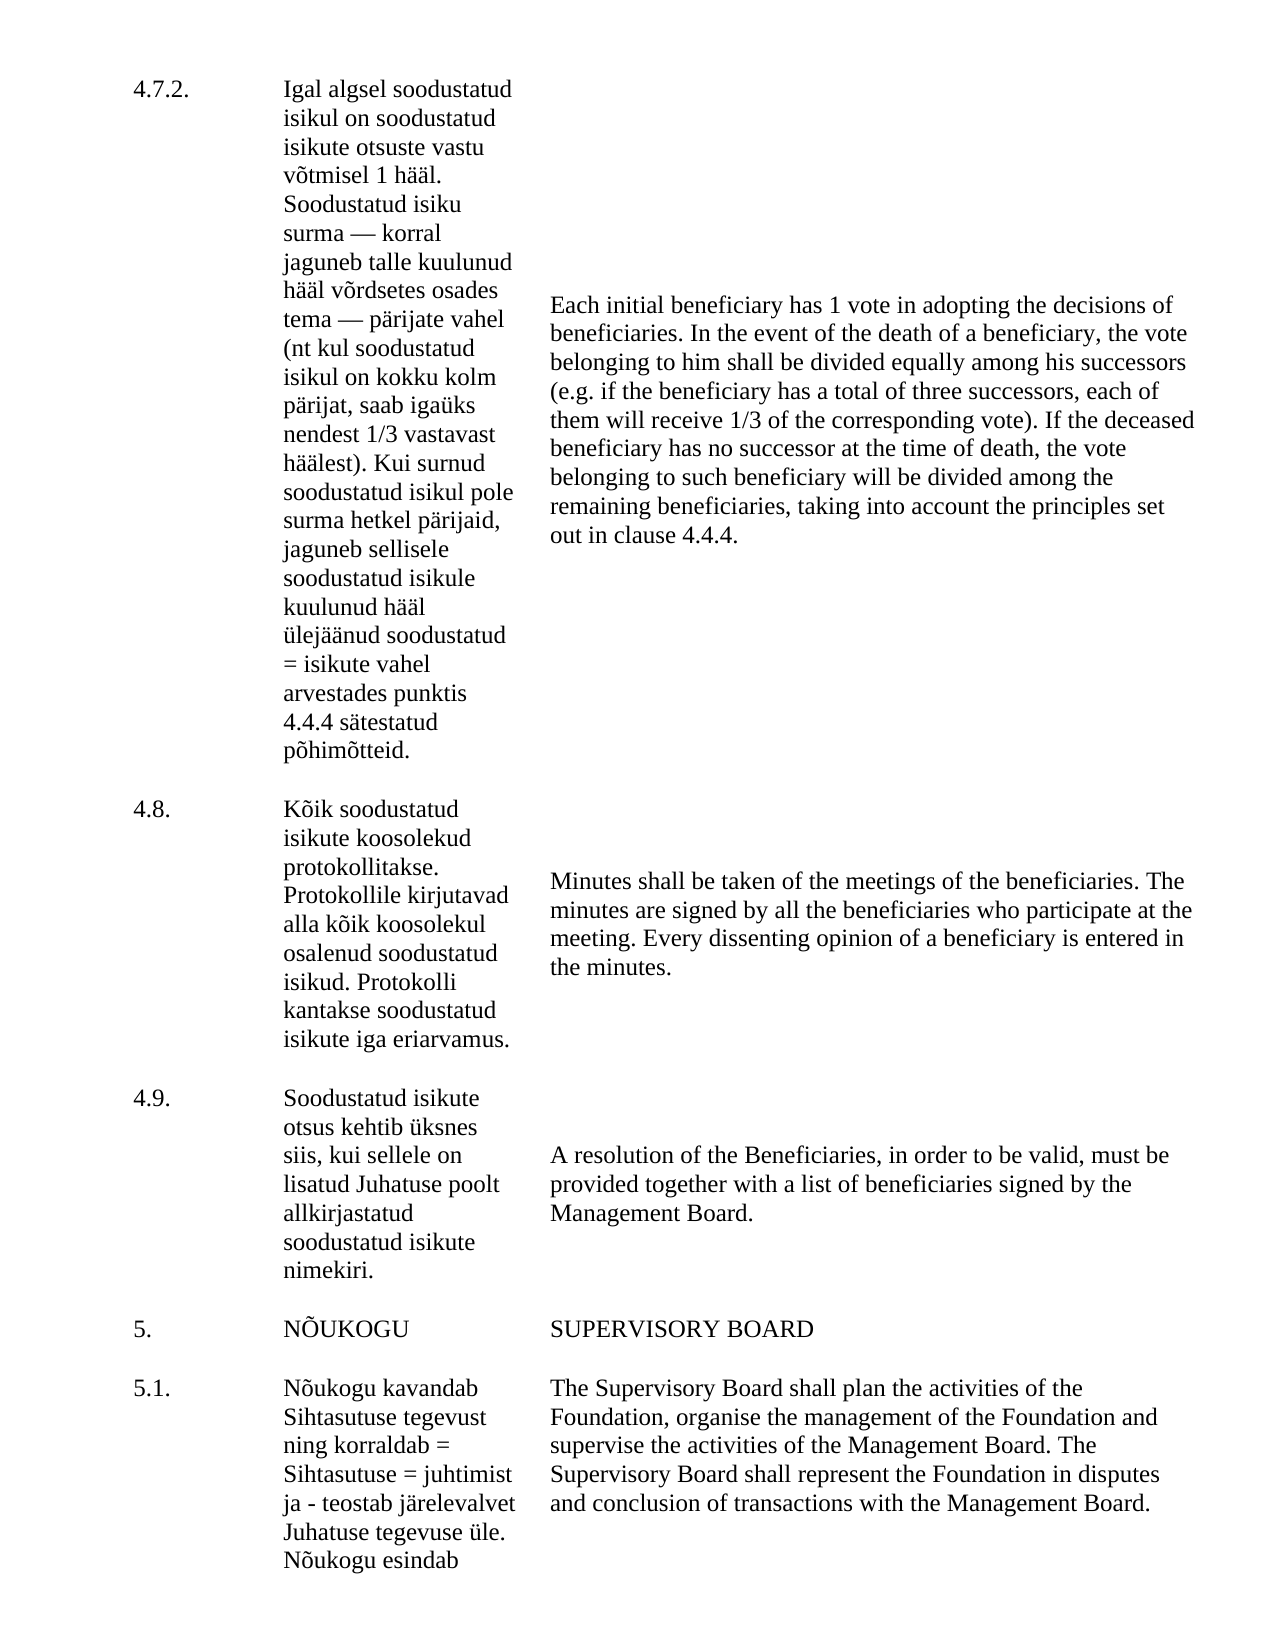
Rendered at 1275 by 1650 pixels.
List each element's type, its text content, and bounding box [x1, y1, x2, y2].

table_cell Soodustatud isikute otsus kehtib üksnes siis, kui sellele on lisatud Juhatuse poolt allkirjastatud soodustatud isikute nimekiri. [118, 1068, 535, 1299]
table_cell SUPERVISORY BOARD [535, 1299, 1216, 1358]
table_cell The Supervisory Board shall plan the activities of the Foundation, organise the management of the Foundation and supervise the activities of the Management Board. The Supervisory Board shall represent the Foundation in disputes and conclusion of transactions with the Management Board. [535, 1358, 1216, 1589]
table_cell NÕUKOGU [118, 1299, 535, 1358]
table_cell Kõik soodustatud isikute koosolekud protokollitakse. Protokollile kirjutavad alla kõik koosolekul osalenud soodustatud isikud. Protokolli kantakse soodustatud isikute iga eriarvamus. [118, 779, 535, 1068]
table_cell Each initial beneficiary has 1 vote in adopting the decisions of beneficiaries. In the event of the death of a beneficiary, the vote belonging to him shall be divided equally among his successors (e.g. if the beneficiary has a total of three successors, each of them will receive 1/3 of the corresponding vote). If the deceased beneficiary has no successor at the time of death, the vote belonging to such beneficiary will be divided among the remaining beneficiaries, taking into account the principles set out in clause 4.4.4. [535, 59, 1216, 779]
table_cell A resolution of the Beneficiaries, in order to be valid, must be provided together with a list of beneficiaries signed by the Management Board. [535, 1068, 1216, 1299]
table_cell Igal algsel soodustatud isikul on soodustatud isikute otsuste vastu võtmisel 1 hääl. Soodustatud isiku surma — korral jaguneb talle kuulunud hääl võrdsetes osades tema — pärijate vahel (nt kul soodustatud isikul on kokku kolm pärijat, saab igaüks nendest 1/3 vastavast häälest). Kui surnud soodustatud isikul pole surma hetkel pärijaid, jaguneb sellisele soodustatud isikule kuulunud hääl ülejäänud soodustatud = isikute vahel arvestades punktis 4.4.4 sätestatud põhimõtteid. [118, 59, 535, 779]
table_cell Minutes shall be taken of the meetings of the beneficiaries. The minutes are signed by all the beneficiaries who participate at the meeting. Every dissenting opinion of a beneficiary is entered in the minutes. [535, 779, 1216, 1068]
table_cell Nõukogu kavandab Sihtasutuse tegevust ning korraldab = Sihtasutuse = juhtimist ja - teostab järelevalvet Juhatuse tegevuse üle. Nõukogu esindab [118, 1358, 535, 1589]
